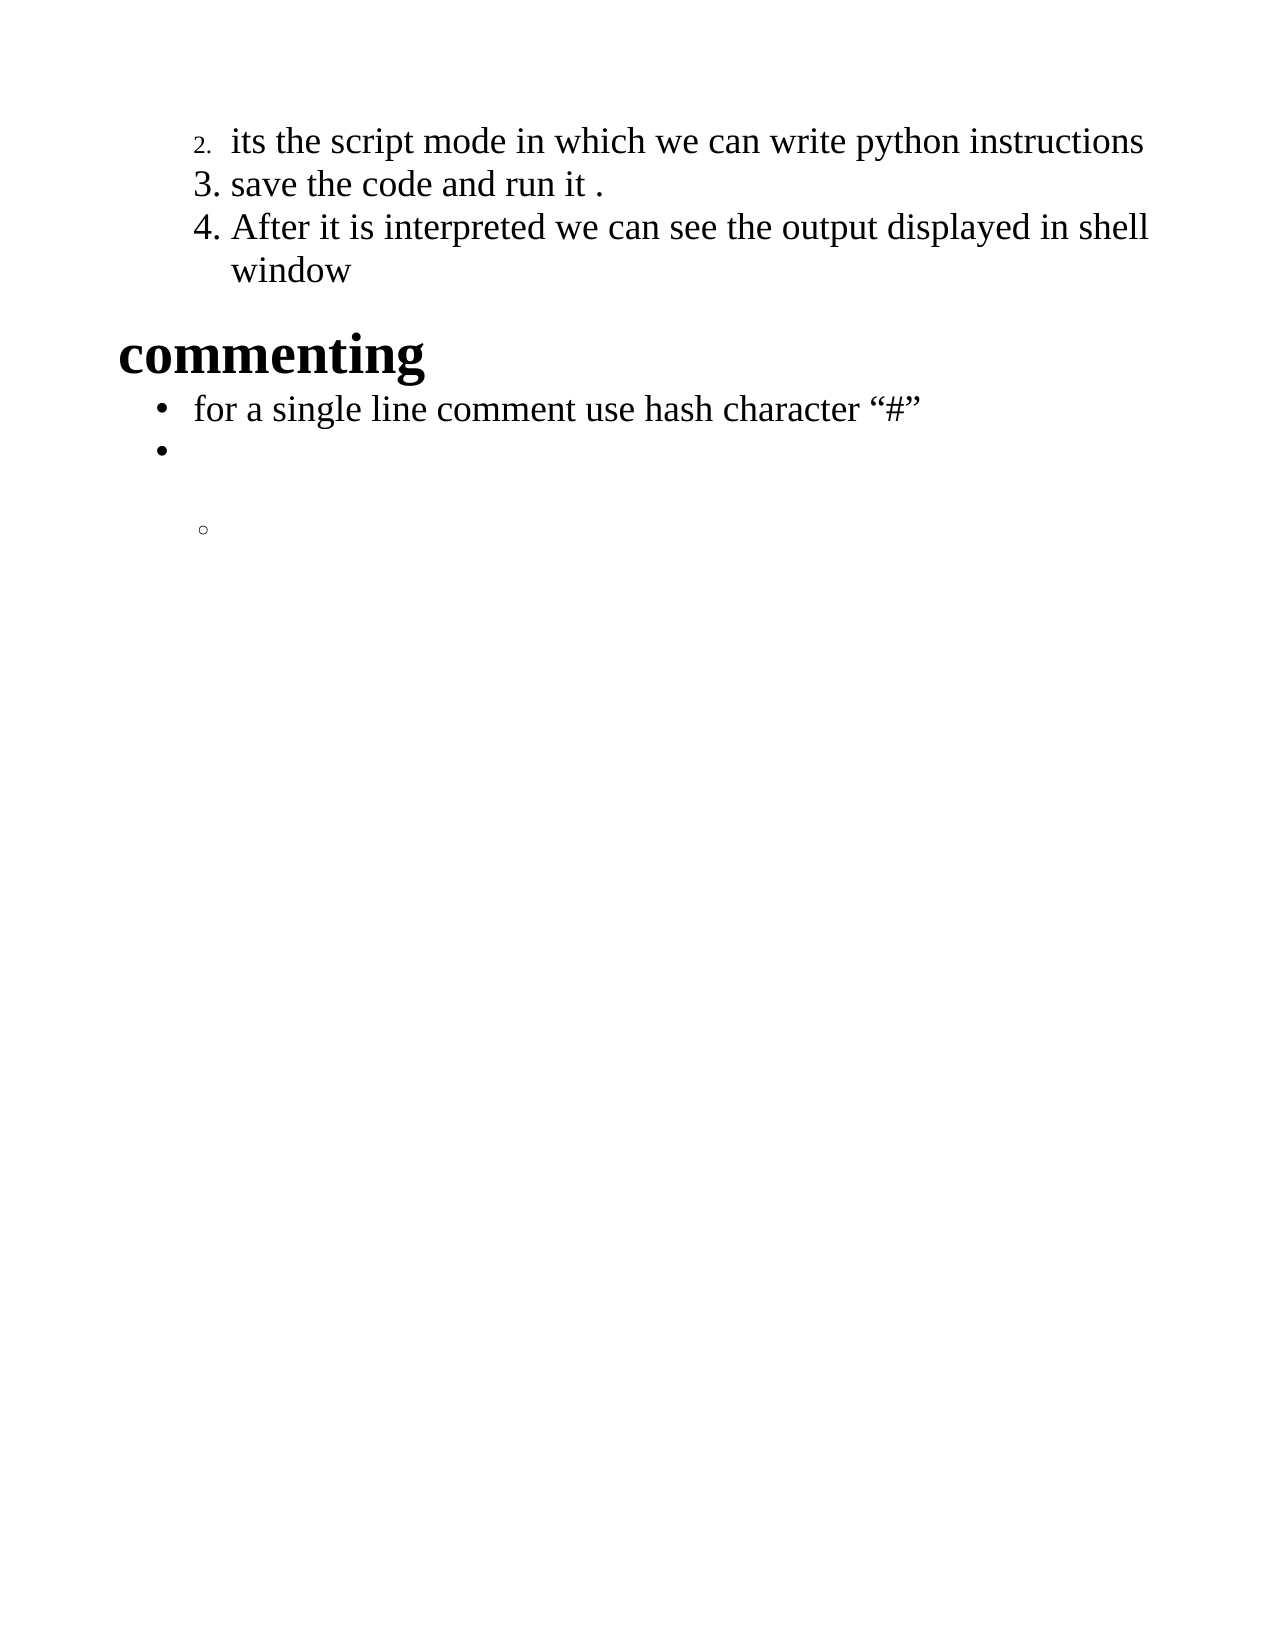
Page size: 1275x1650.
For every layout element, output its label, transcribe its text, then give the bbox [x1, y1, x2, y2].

list for a single line comment use hash character “#” [156, 386, 1157, 429]
list its the script mode in which we can write python instructions [193, 118, 1157, 161]
list save the code and run it . [193, 161, 1157, 204]
text commenting [118, 319, 1157, 386]
list After it is interpreted we can see the output displayed in shell window [193, 204, 1157, 291]
